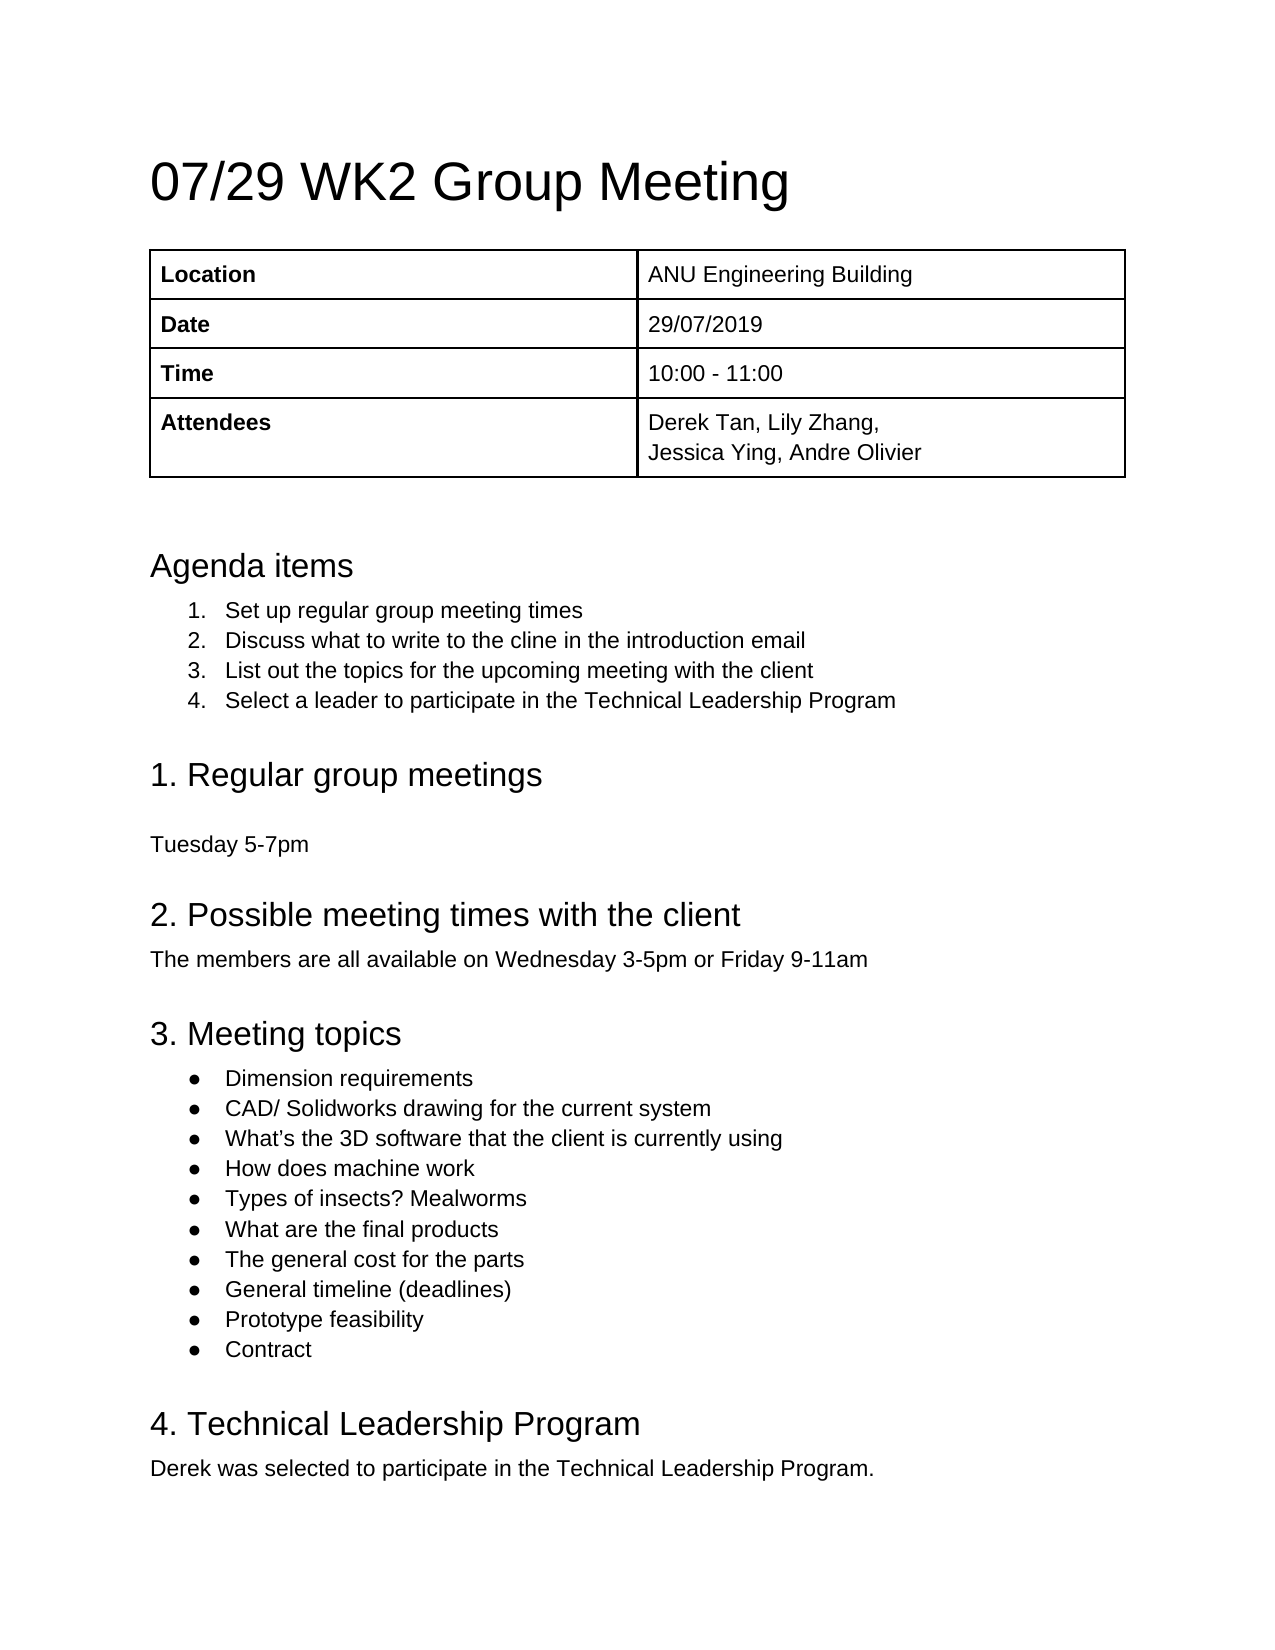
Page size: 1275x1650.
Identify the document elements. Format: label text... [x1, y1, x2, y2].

subtitle Tuesday 5-7pm [150, 831, 1125, 857]
subtitle Agenda items [150, 546, 1125, 584]
title 07/29 WK2 Group Meeting [150, 150, 1125, 212]
list What’s the 3D software that the client is currently using [187, 1125, 1125, 1151]
subtitle 2. Possible meeting times with the client [150, 895, 1125, 933]
text The members are all available on Wednesday 3-5pm or Friday 9-11am [150, 946, 1125, 972]
list How does machine work [187, 1155, 1125, 1181]
text Derek was selected to participate in the Technical Leadership Program. [150, 1455, 1125, 1481]
list Dimension requirements [187, 1064, 1125, 1091]
list CAD/ Solidworks drawing for the current system [187, 1095, 1125, 1121]
table_cell 29/07/2019 [639, 300, 1124, 347]
list Prototype feasibility [187, 1306, 1125, 1332]
list Contract [187, 1336, 1125, 1363]
subtitle 4. Technical Leadership Program [150, 1404, 1125, 1442]
table_cell Attendees [151, 399, 636, 476]
table_cell Date [151, 300, 636, 347]
list List out the topics for the upcoming meeting with the client [187, 657, 1125, 683]
list Select a leader to participate in the Technical Leadership Program [187, 687, 1125, 714]
table_header Location [151, 251, 636, 298]
list General timeline (deadlines) [187, 1276, 1125, 1302]
list Types of insects? Mealworms [187, 1185, 1125, 1212]
subtitle 1. Regular group meetings [150, 755, 1125, 793]
table_cell Time [151, 349, 636, 397]
table_header ANU Engineering Building [639, 251, 1124, 298]
table_cell 10:00 - 11:00 [639, 349, 1124, 397]
list The general cost for the parts [187, 1246, 1125, 1272]
table_cell Derek Tan, Lily Zhang, Jessica Ying, Andre Olivier [639, 399, 1124, 476]
list What are the final products [187, 1216, 1125, 1242]
list Set up regular group meeting times [187, 597, 1125, 623]
subtitle 3. Meeting topics [150, 1013, 1125, 1052]
list Discuss what to write to the cline in the introduction email [187, 627, 1125, 653]
